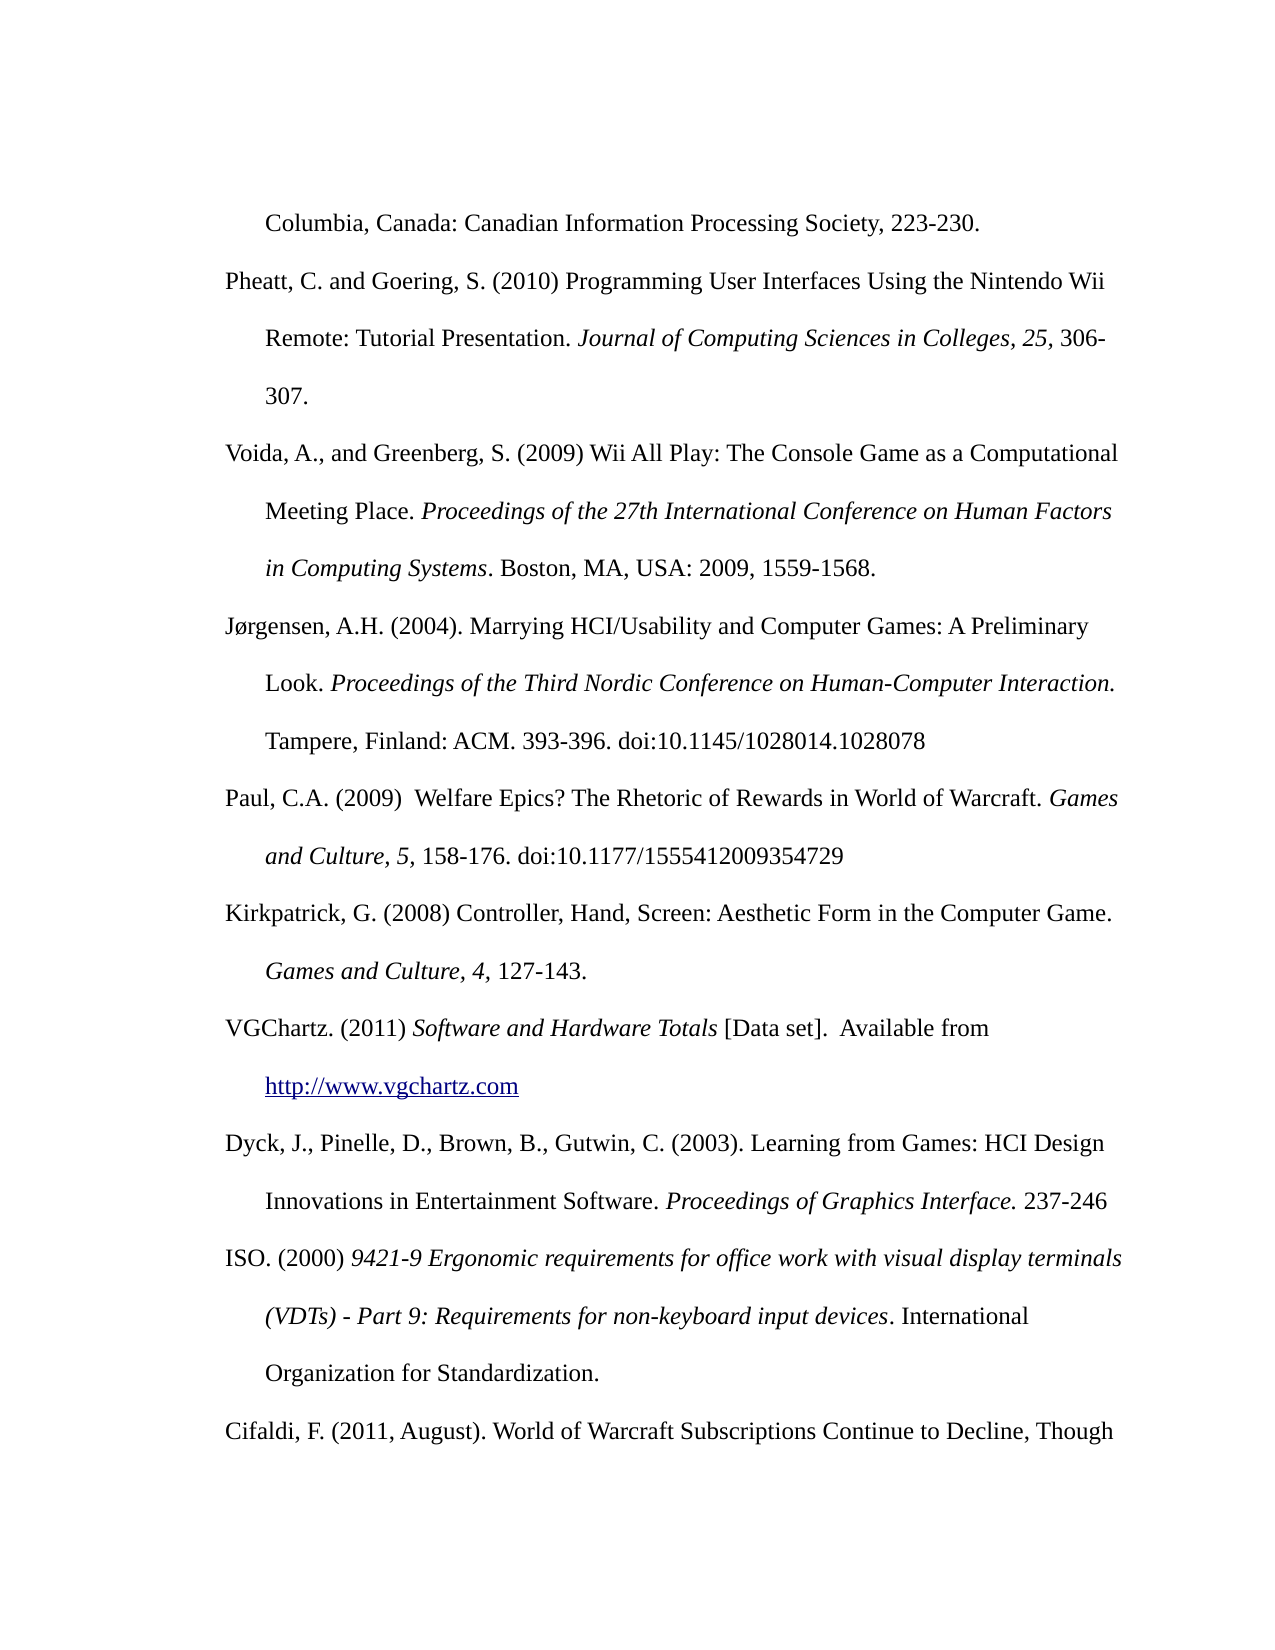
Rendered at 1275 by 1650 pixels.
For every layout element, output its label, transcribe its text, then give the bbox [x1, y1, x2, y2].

text Columbia, Canada: Canadian Information Processing Society, 223-230. [225, 208, 1125, 237]
text Kirkpatrick, G. (2008) Controller, Hand, Screen: Aesthetic Form in the Computer Game. Games and Culture, 4, 127-143. [225, 898, 1125, 984]
text Cifaldi, F. (2011, August). World of Warcraft Subscriptions Continue to Decline, Though [225, 1416, 1125, 1444]
text Jørgensen, A.H. (2004). Marrying HCI/Usability and Computer Games: A Preliminary Look. Proceedings of the Third Nordic Conference on Human-Computer Interaction. Tampere, Finland: ACM. 393-396. doi:10.1145/1028014.1028078 [225, 611, 1125, 754]
text ISO. (2000) 9421-9 Ergonomic requirements for office work with visual display terminals (VDTs) - Part 9: Requirements for non-keyboard input devices. International Organization for Standardization. [225, 1243, 1125, 1387]
text VGChartz. (2011) Software and Hardware Totals [Data set]. Available from http://www.vgchartz.com [225, 1013, 1125, 1099]
text Voida, A., and Greenberg, S. (2009) Wii All Play: The Console Game as a Computational Meeting Place. Proceedings of the 27th International Conference on Human Factors in Computing Systems. Boston, MA, USA: 2009, 1559-1568. [225, 438, 1125, 582]
text Paul, C.A. (2009) Welfare Epics? The Rhetoric of Rewards in World of Warcraft. Games and Culture, 5, 158-176. doi:10.1177/1555412009354729 [225, 783, 1125, 869]
text Dyck, J., Pinelle, D., Brown, B., Gutwin, C. (2003). Learning from Games: HCI Design Innovations in Entertainment Software. Proceedings of Graphics Interface. 237-246 [225, 1128, 1125, 1214]
text Pheatt, C. and Goering, S. (2010) Programming User Interfaces Using the Nintendo Wii Remote: Tutorial Presentation. Journal of Computing Sciences in Colleges, 25, 306-307. [225, 266, 1125, 409]
